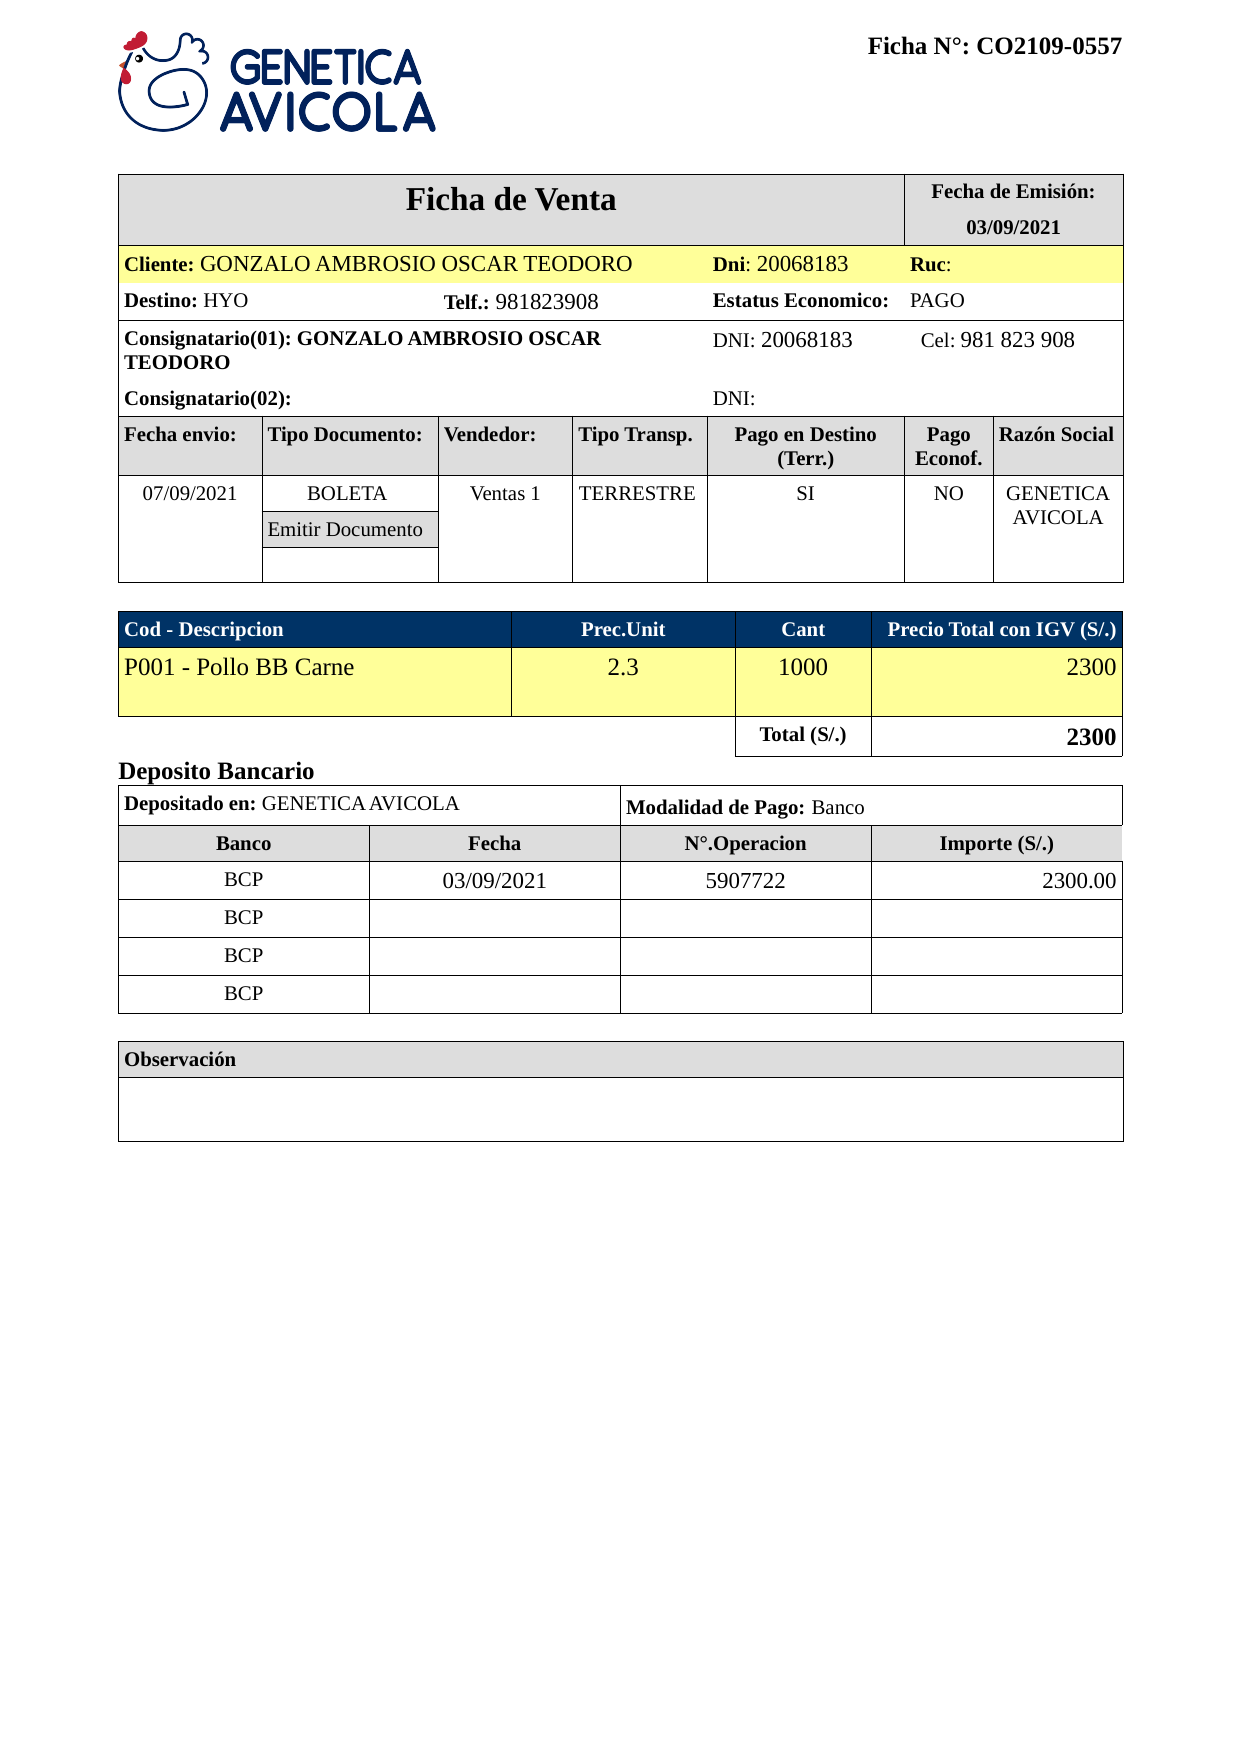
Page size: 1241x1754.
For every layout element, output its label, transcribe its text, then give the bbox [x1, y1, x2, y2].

table_header Fecha de Emisión: [905, 175, 1123, 209]
table_cell TERRESTRE [573, 476, 707, 582]
table_cell Pago en Destino (Terr.) [708, 417, 904, 475]
table_header Modalidad de Pago: Banco [621, 786, 1122, 825]
table_cell Consignatario(02): [119, 380, 707, 416]
table_cell Estatus Economico: [707, 283, 904, 320]
table_cell Cliente: GONZALO AMBROSIO OSCAR TEODORO [119, 246, 707, 283]
table_cell [370, 938, 620, 974]
table_cell Dni: 20068183 [707, 246, 904, 283]
table_cell Cel: 981 823 908 [915, 321, 1123, 380]
table_cell [872, 976, 1122, 1012]
table_cell Razón Social [994, 417, 1123, 475]
table_cell [119, 1078, 1123, 1141]
table_cell 03/09/2021 [370, 862, 620, 899]
picture [118, 31, 436, 132]
table_cell Ruc: [904, 246, 1123, 283]
table_cell DNI: 20068183 [707, 321, 915, 380]
table_header Precio Total con IGV (S/.) [872, 612, 1122, 647]
table_cell Tipo Transp. [573, 417, 707, 475]
table_cell DNI: [707, 380, 1123, 416]
table_cell [621, 938, 871, 974]
table_cell [370, 976, 620, 1012]
table_cell 03/09/2021 [905, 209, 1123, 245]
table_cell 2300 [872, 717, 1122, 756]
table_cell NO [905, 476, 993, 582]
table_cell Emitir Documento [263, 512, 438, 547]
table_cell GENETICA AVICOLA [994, 476, 1123, 582]
table_cell N°.Operacion [621, 826, 871, 861]
table_cell [872, 938, 1122, 974]
table_cell Total (S/.) [736, 717, 871, 756]
table_cell [118, 717, 511, 756]
table_cell 1000 [736, 648, 871, 716]
table_cell 2300 [872, 648, 1122, 716]
table_cell BCP [119, 900, 369, 937]
table_cell Ventas 1 [439, 476, 572, 582]
table_cell Fecha envio: [119, 417, 262, 475]
table_cell Pago Econof. [905, 417, 993, 475]
table_cell PAGO [904, 283, 1123, 320]
table_cell [511, 717, 735, 756]
table_cell [872, 900, 1122, 937]
table_cell Tipo Documento: [263, 417, 438, 475]
table_cell BCP [119, 862, 369, 899]
table_cell 07/09/2021 [119, 476, 262, 582]
text Deposito Bancario [118, 756, 1122, 785]
table_cell P001 - Pollo BB Carne [119, 648, 511, 716]
table_cell [370, 900, 620, 937]
table_cell Importe (S/.) [872, 826, 1122, 861]
table_cell 5907722 [621, 862, 871, 899]
table_cell [263, 548, 438, 582]
table_header Prec.Unit [512, 612, 735, 647]
table_cell [621, 900, 871, 937]
table_cell [621, 976, 871, 1012]
table_cell Consignatario(01): GONZALO AMBROSIO OSCAR TEODORO [119, 321, 707, 380]
table_header Cod - Descripcion [119, 612, 511, 647]
table_header Observación [119, 1042, 1123, 1077]
table_cell SI [708, 476, 904, 582]
table_header Cant [736, 612, 871, 647]
table_cell Banco [119, 826, 369, 861]
table_cell Destino: HYO [119, 283, 438, 320]
table_cell Telf.: 981823908 [438, 283, 707, 320]
table_cell 2300.00 [872, 862, 1122, 899]
table_cell BCP [119, 938, 369, 974]
table_header Ficha de Venta [119, 175, 904, 245]
table_cell BCP [119, 976, 369, 1012]
table_cell 2.3 [512, 648, 735, 716]
table_cell BOLETA [263, 476, 438, 511]
table_cell Fecha [370, 826, 620, 861]
table_header Depositado en: GENETICA AVICOLA [119, 786, 620, 825]
table_cell Vendedor: [439, 417, 572, 475]
